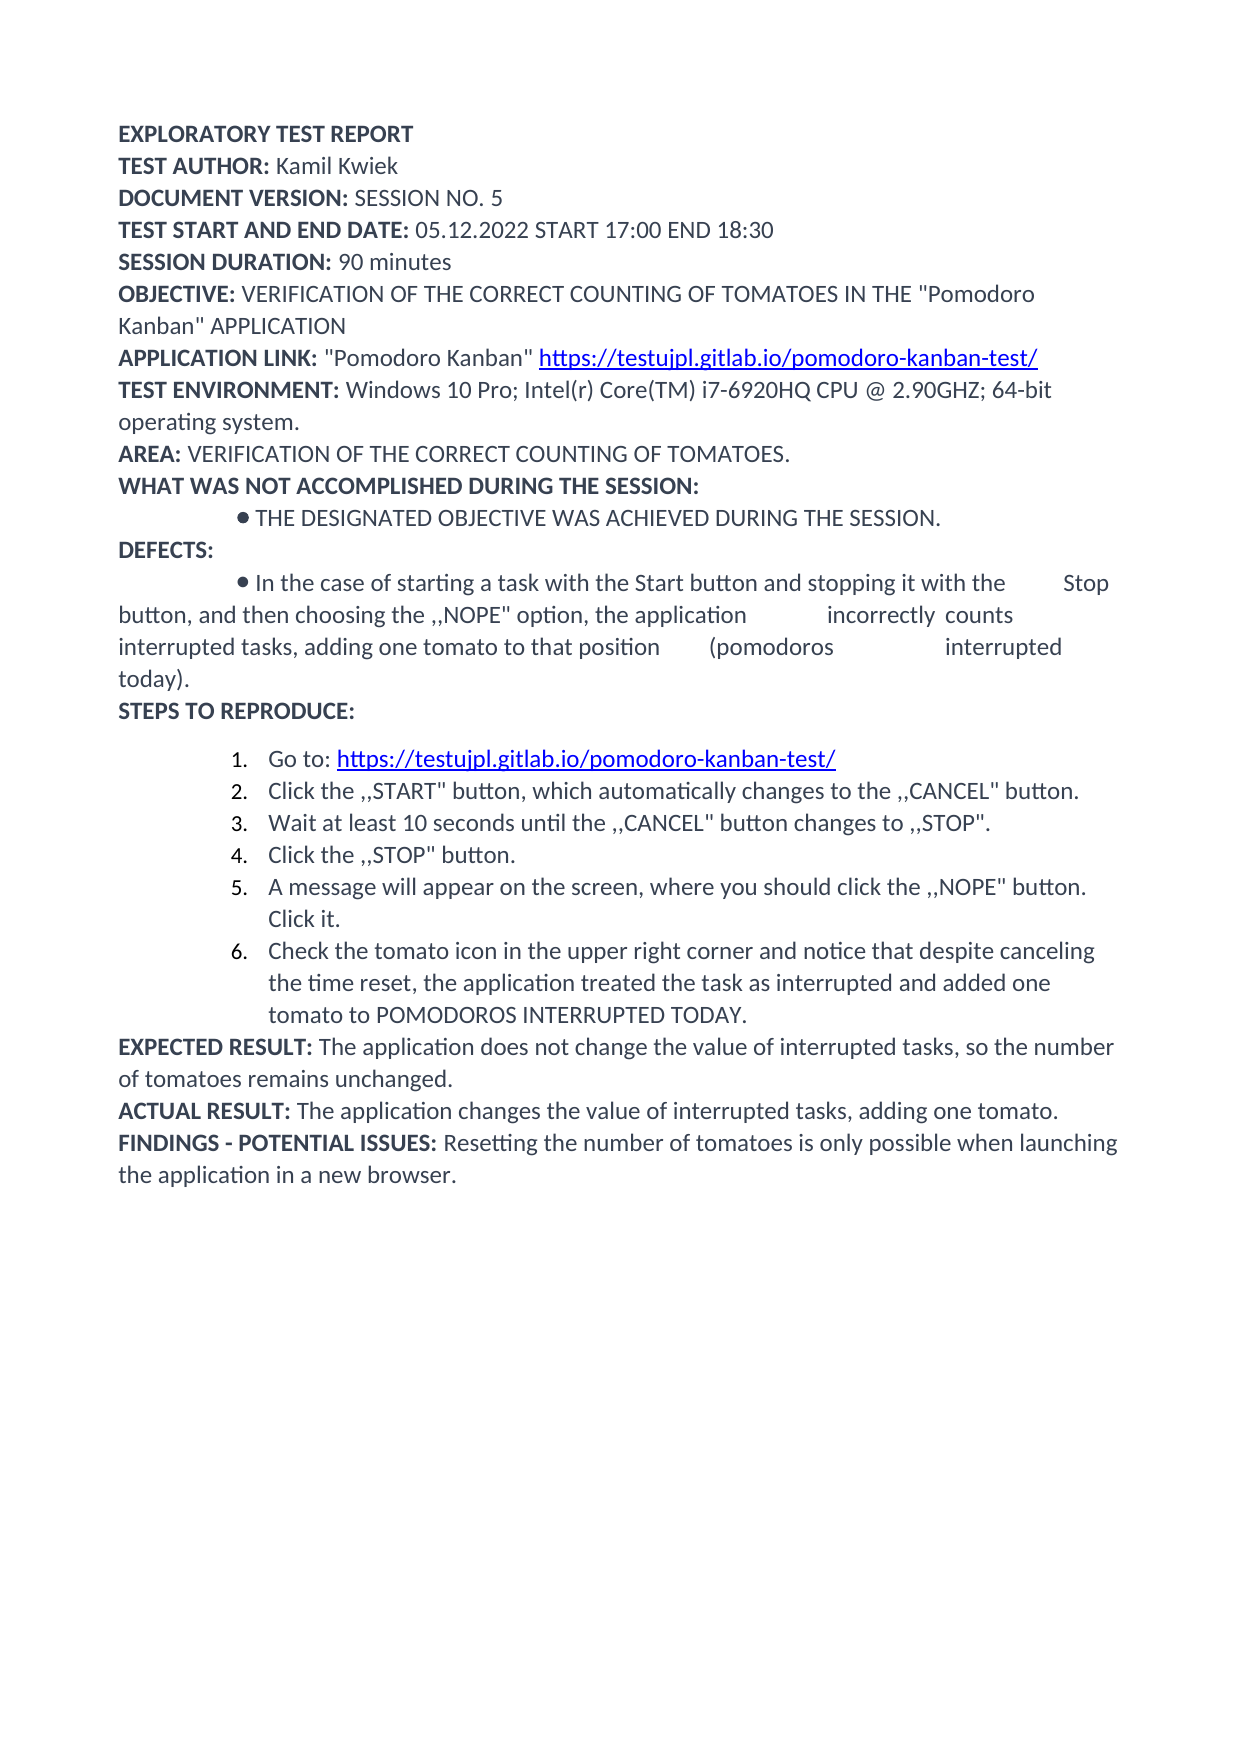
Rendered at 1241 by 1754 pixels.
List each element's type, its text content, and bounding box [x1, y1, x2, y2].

list Check the tomato icon in the upper right corner and notice that despite canceling the time reset, the application treated the task as interrupted and added one tomato to POMODOROS INTERRUPTED TODAY. [231, 935, 1122, 1030]
text EXPLORATORY TEST REPORT TEST AUTHOR: Kamil Kwiek DOCUMENT VERSION: SESSION NO. 5 TEST START AND END DATE: 05.12.2022 START 17:00 END 18:30 SESSION DURATION: 90 minutes OBJECTIVE: VERIFICATION OF THE CORRECT COUNTING OF TOMATOES IN THE "Pomodoro Kanban" APPLICATION APPLICATION LINK: "Pomodoro Kanban" https://testujpl.gitlab.io/pomodoro-kanban-test/ TEST ENVIRONMENT: Windows 10 Pro; Intel(r) Core(TM) i7-6920HQ CPU @ 2.90GHZ; 64-bit operating system. AREA: VERIFICATION OF THE CORRECT COUNTING OF TOMATOES. WHAT WAS NOT ACCOMPLISHED DURING THE SESSION: ⦁ THE DESIGNATED OBJECTIVE WAS ACHIEVED DURING THE SESSION. DEFECTS: ⦁ In the case of starting a task with the Start button and stopping it with the Stop button, and then choosing the ,,NOPE" option, the application incorrectly counts interrupted tasks, adding one tomato to that position (pomodoros interrupted today). STEPS TO REPRODUCE: [118, 118, 1122, 725]
list A message will appear on the screen, where you should click the ,,NOPE" button. Click it. [231, 871, 1122, 934]
text EXPECTED RESULT: The application does not change the value of interrupted tasks, so the number of tomatoes remains unchanged. ACTUAL RESULT: The application changes the value of interrupted tasks, adding one tomato. FINDINGS - POTENTIAL ISSUES: Resetting the number of tomatoes is only possible when launching the application in a new browser. [118, 1031, 1122, 1190]
list Click the ,,START" button, which automatically changes to the ,,CANCEL" button. [231, 775, 1122, 806]
list Wait at least 10 seconds until the ,,CANCEL" button changes to ,,STOP". [231, 807, 1122, 838]
list Click the ,,STOP" button. [231, 839, 1122, 870]
list Go to: https://testujpl.gitlab.io/pomodoro-kanban-test/ [231, 743, 1122, 774]
